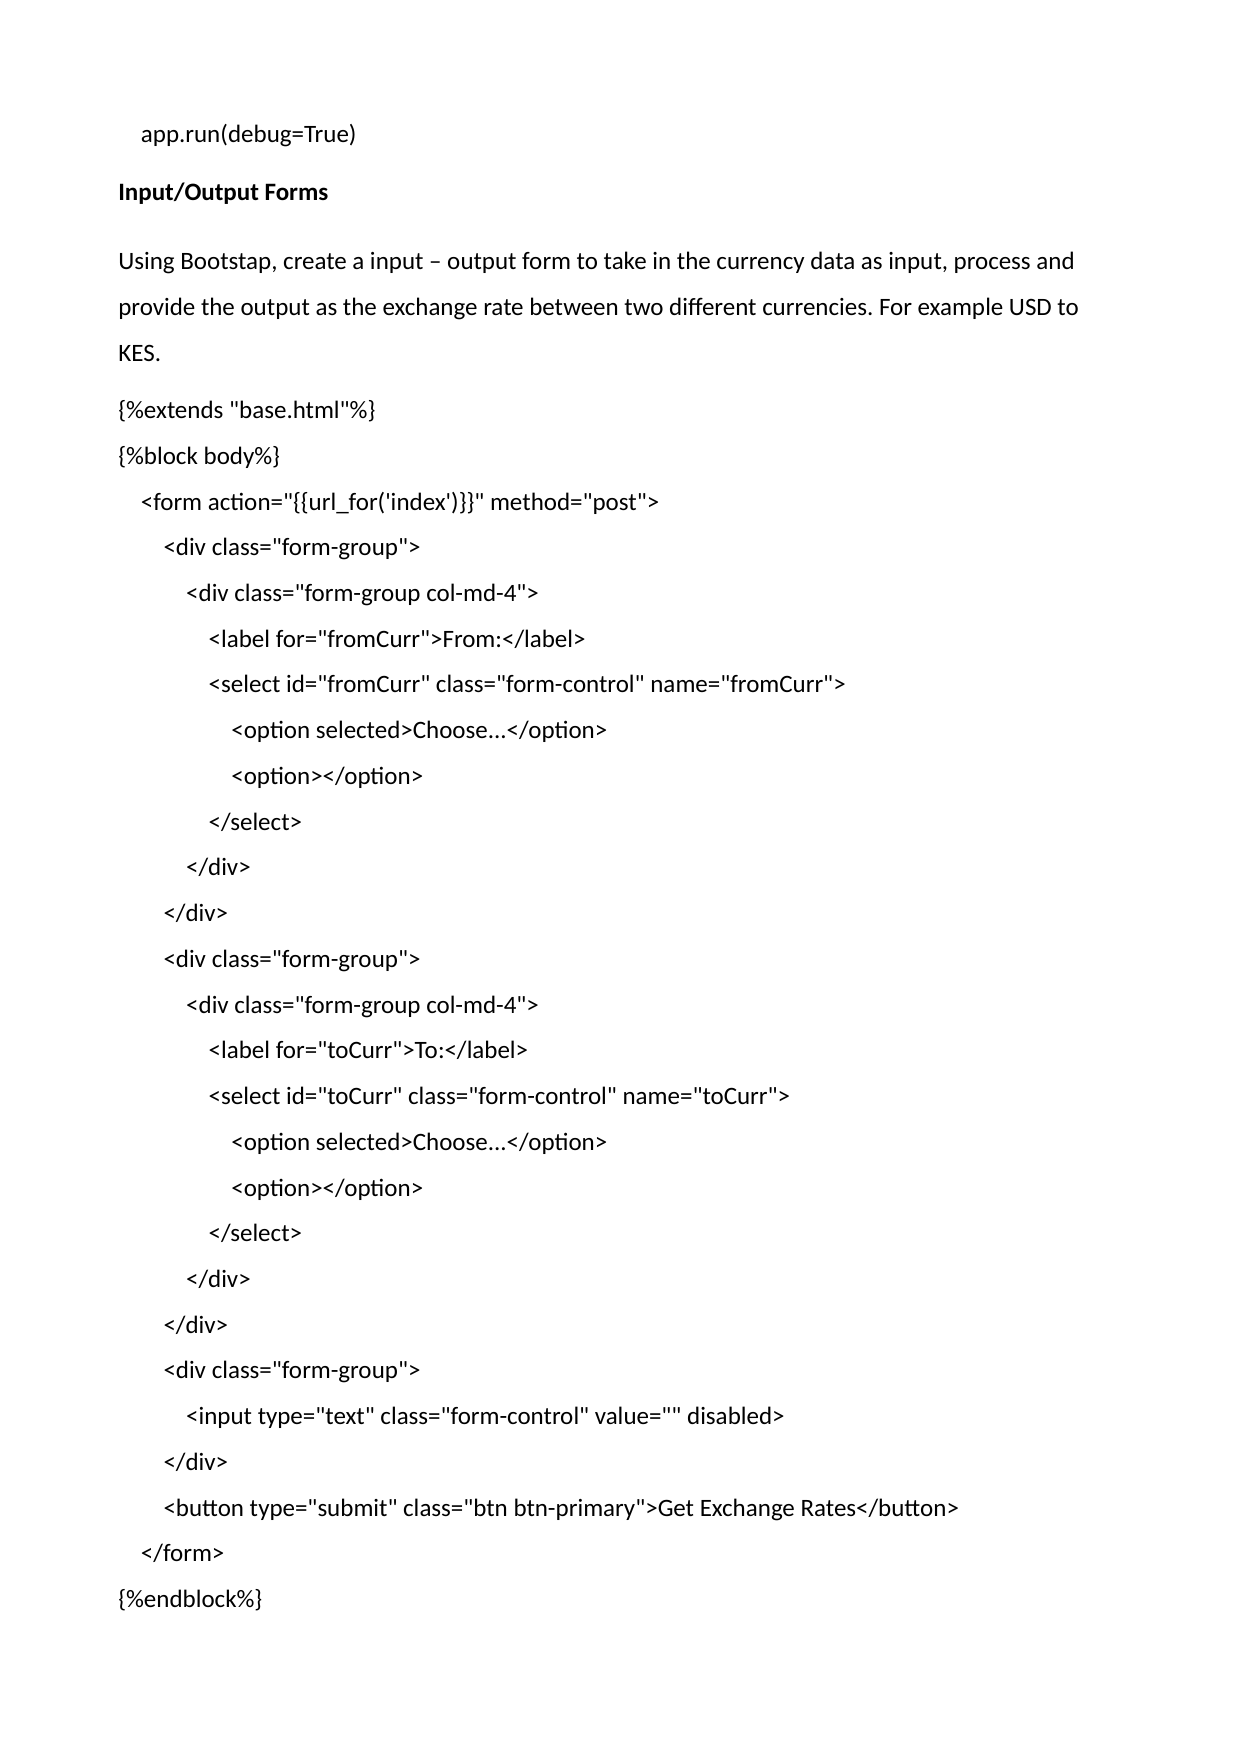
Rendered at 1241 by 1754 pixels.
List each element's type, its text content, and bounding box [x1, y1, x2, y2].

text {%endblock%} [118, 1583, 1122, 1614]
text <div class="form-group"> [118, 943, 1122, 973]
text app.run(debug=True) [118, 118, 1122, 149]
text <select id="fromCurr" class="form-control" name="fromCurr"> [118, 669, 1122, 699]
text <label for="fromCurr">From:</label> [118, 623, 1122, 653]
text Using Bootstap, create a input – output form to take in the currency data as input, process and provide the output as the exchange rate between two different currencies. For example USD to KES. [118, 245, 1122, 367]
text </div> [118, 1446, 1122, 1477]
text </div> [118, 1263, 1122, 1294]
text <select id="toCurr" class="form-control" name="toCurr"> [118, 1080, 1122, 1111]
text <div class="form-group col-md-4"> [118, 989, 1122, 1019]
text <option selected>Choose...</option> [118, 714, 1122, 745]
text <option></option> [118, 1172, 1122, 1202]
text </select> [118, 1217, 1122, 1248]
text </div> [118, 897, 1122, 928]
text </select> [118, 806, 1122, 836]
text </div> [118, 852, 1122, 882]
text </form> [118, 1537, 1122, 1568]
text <form action="{{url_for('index')}}" method="post"> [118, 486, 1122, 516]
text <div class="form-group"> [118, 1354, 1122, 1385]
text <button type="submit" class="btn btn-primary">Get Exchange Rates</button> [118, 1492, 1122, 1522]
text <input type="text" class="form-control" value="" disabled> [118, 1400, 1122, 1431]
text Input/Output Forms [118, 176, 1122, 206]
text <div class="form-group col-md-4"> [118, 577, 1122, 608]
text <div class="form-group"> [118, 531, 1122, 562]
text {%block body%} [118, 440, 1122, 471]
text <option></option> [118, 760, 1122, 791]
text <option selected>Choose...</option> [118, 1126, 1122, 1156]
text {%extends "base.html"%} [118, 394, 1122, 425]
text <label for="toCurr">To:</label> [118, 1034, 1122, 1065]
text </div> [118, 1309, 1122, 1339]
